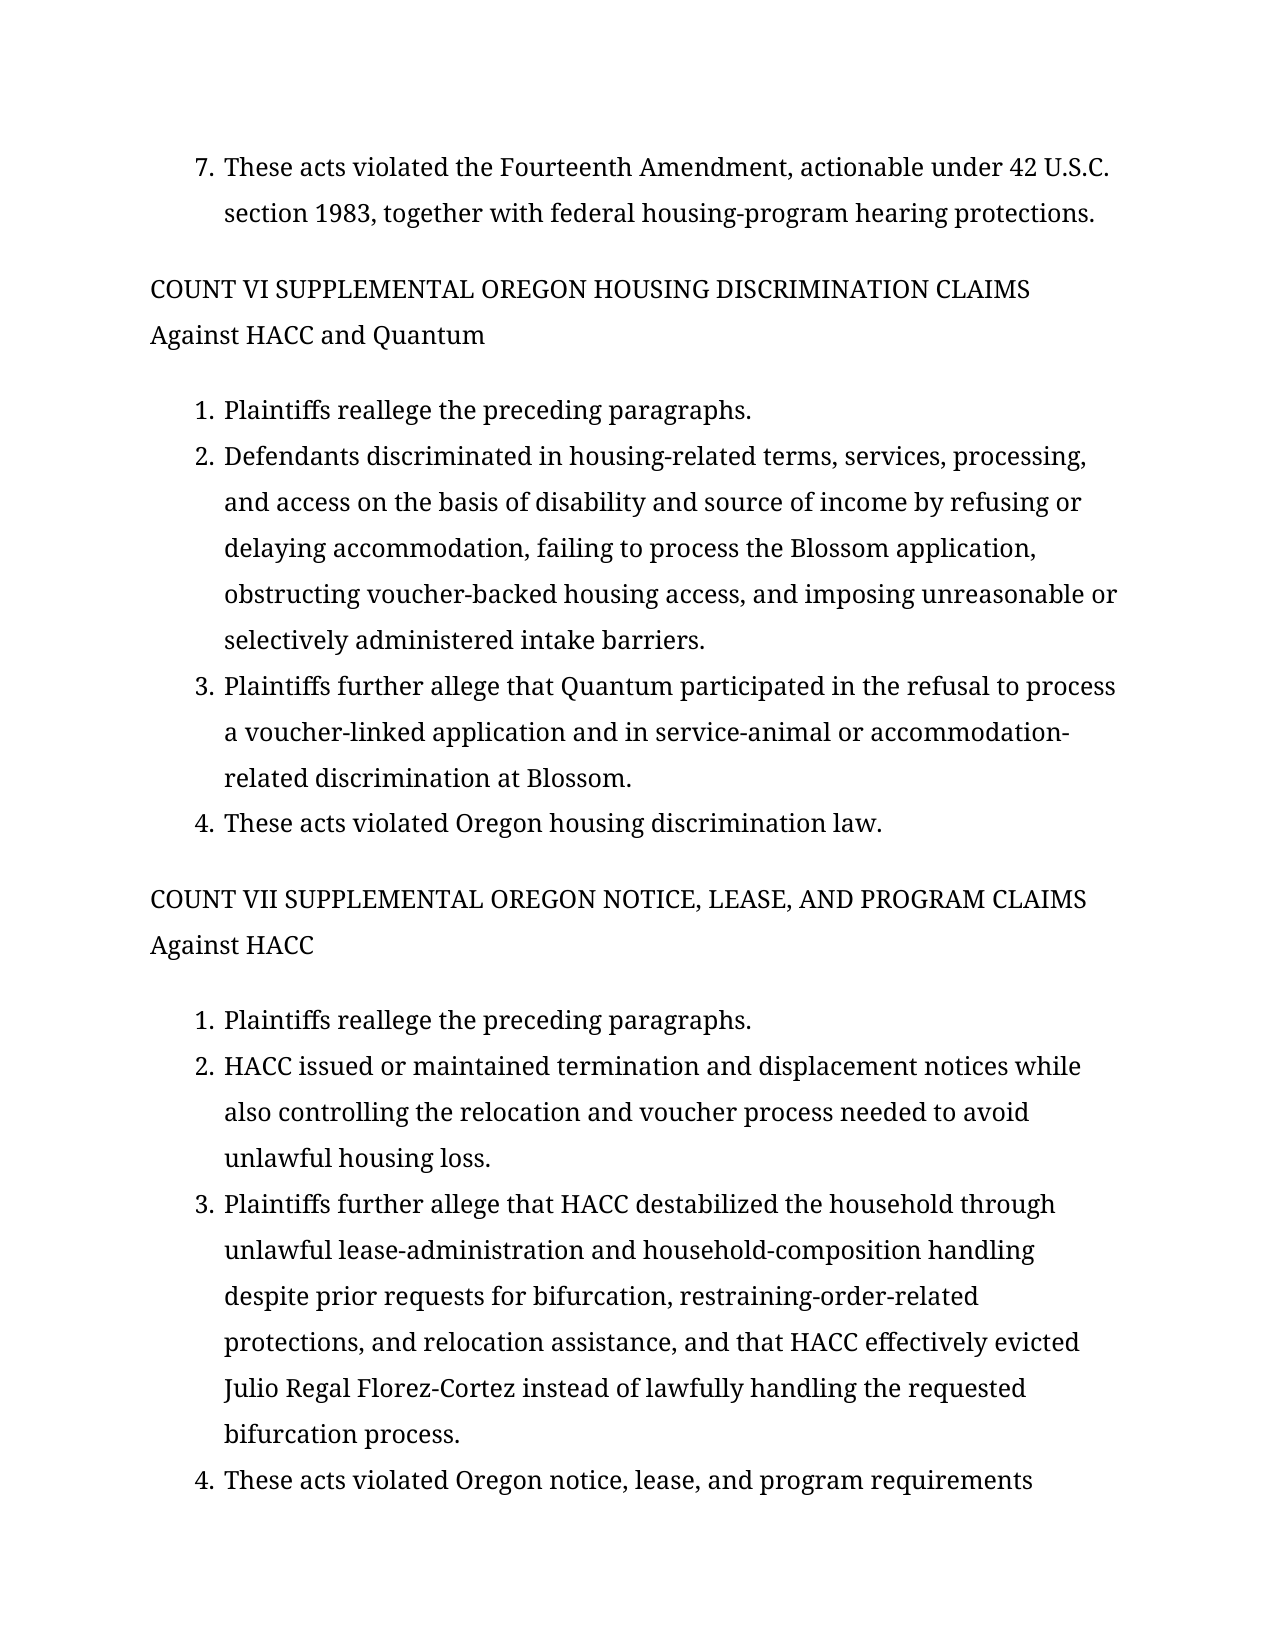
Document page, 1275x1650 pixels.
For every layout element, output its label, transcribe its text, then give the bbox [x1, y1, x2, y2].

list These acts violated the Fourteenth Amendment, actionable under 42 U.S.C. section 1983, together with federal housing-program hearing protections. [194, 150, 1125, 230]
list Plaintiffs further allege that HACC destabilized the household through unlawful lease-administration and household-composition handling despite prior requests for bifurcation, restraining-order-related protections, and relocation assistance, and that HACC effectively evicted Julio Regal Florez-Cortez instead of lawfully handling the requested bifurcation process. [194, 1187, 1125, 1450]
text COUNT VII SUPPLEMENTAL OREGON NOTICE, LEASE, AND PROGRAM CLAIMS Against HACC [150, 882, 1125, 962]
text COUNT VI SUPPLEMENTAL OREGON HOUSING DISCRIMINATION CLAIMS Against HACC and Quantum [150, 271, 1125, 351]
list Defendants discriminated in housing-related terms, services, processing, and access on the basis of disability and source of income by refusing or delaying accommodation, failing to process the Blossom application, obstructing voucher-backed housing access, and imposing unreasonable or selectively administered intake barriers. [194, 439, 1125, 656]
list Plaintiffs further allege that Quantum participated in the refusal to process a voucher-linked application and in service-animal or accommodation-related discrimination at Blossom. [194, 668, 1125, 794]
list These acts violated Oregon housing discrimination law. [194, 806, 1125, 840]
list Plaintiffs reallege the preceding paragraphs. [194, 1003, 1125, 1037]
list Plaintiffs reallege the preceding paragraphs. [194, 393, 1125, 427]
list These acts violated Oregon notice, lease, and program requirements [194, 1462, 1125, 1496]
list HACC issued or maintained termination and displacement notices while also controlling the relocation and voucher process needed to avoid unlawful housing loss. [194, 1049, 1125, 1175]
